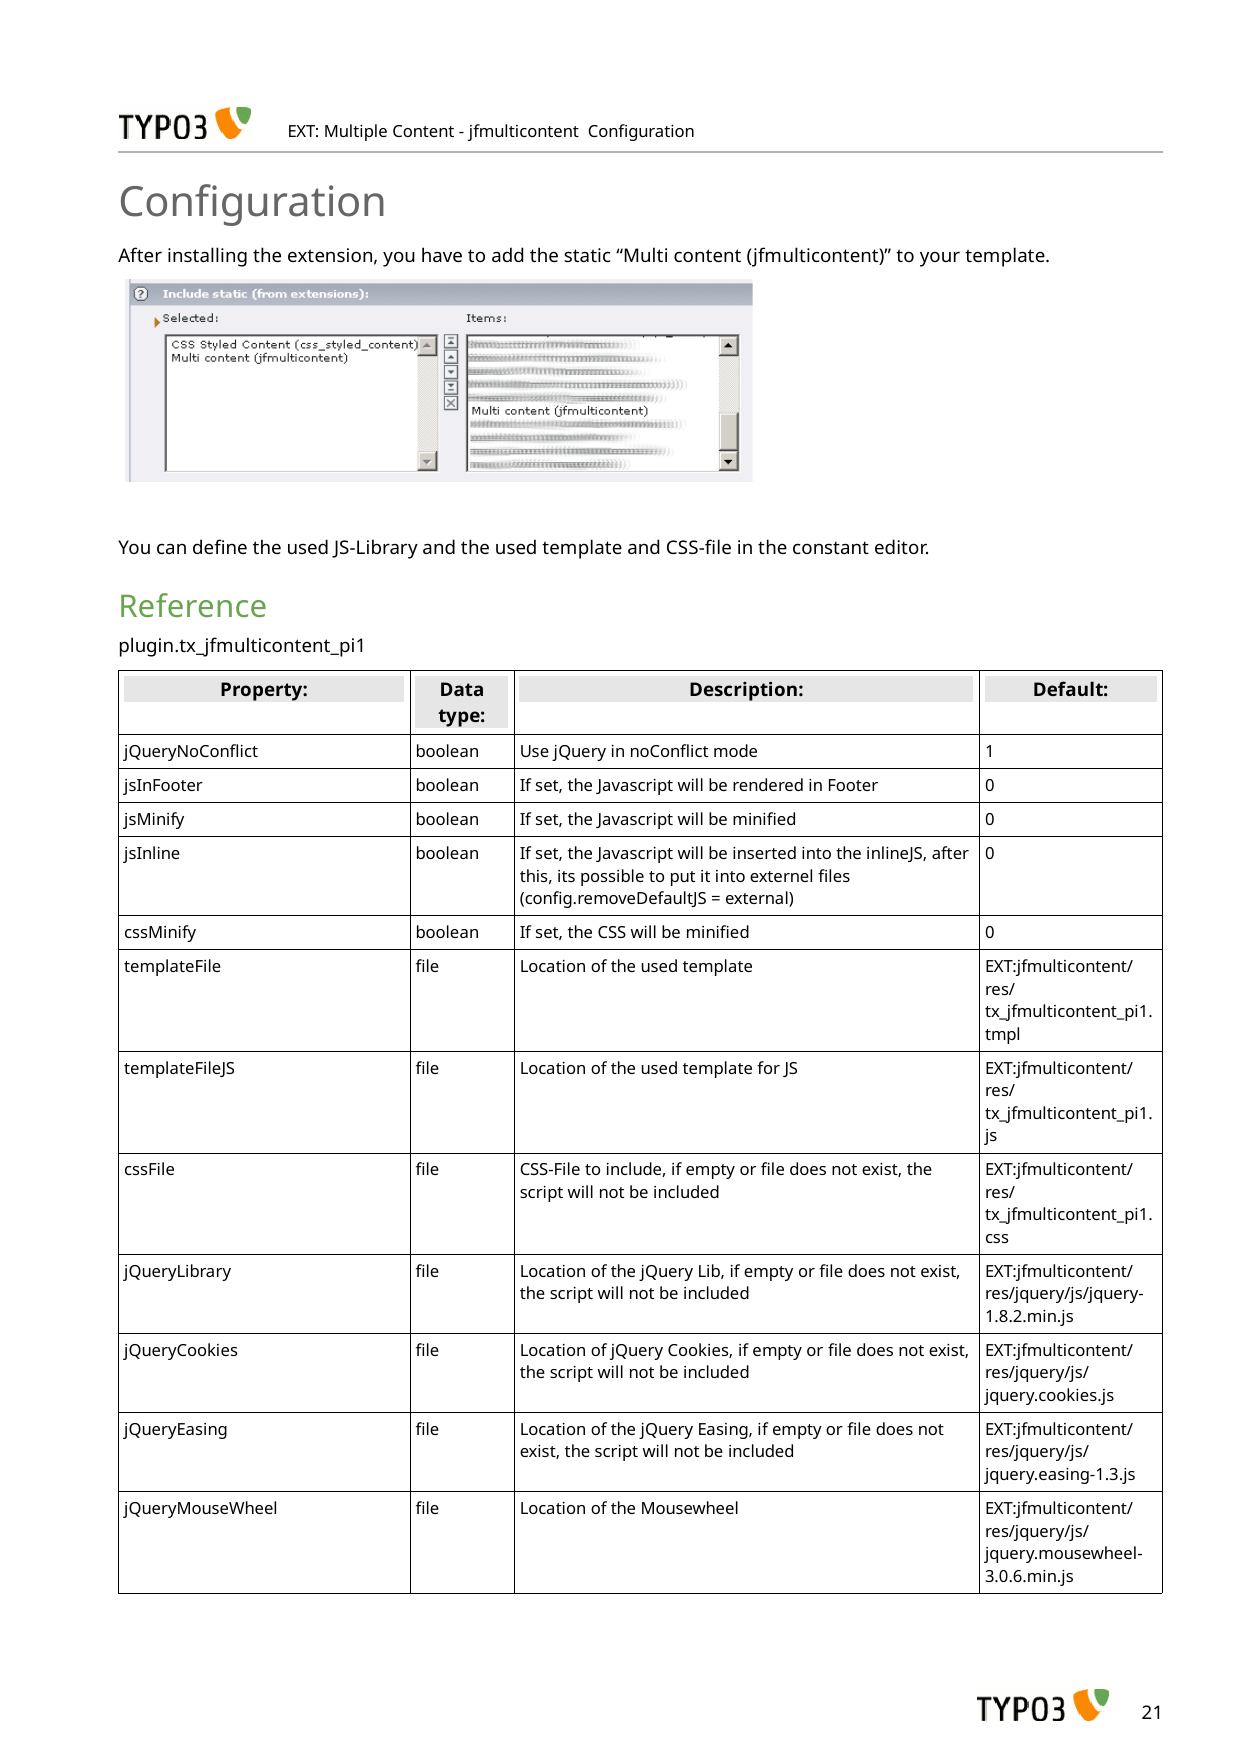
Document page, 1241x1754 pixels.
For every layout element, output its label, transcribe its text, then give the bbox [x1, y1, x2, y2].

table_cell Location of the used template for JS [515, 1052, 979, 1152]
table_cell file [411, 1413, 514, 1491]
table_cell jQueryLibrary [119, 1255, 410, 1333]
table_cell Location of jQuery Cookies, if empty or file does not exist, the script will not be included [515, 1334, 979, 1412]
text You can define the used JS-Library and the used template and CSS-file in the constant editor. [118, 534, 1163, 560]
picture [125, 279, 753, 482]
table_cell 0 [980, 837, 1162, 915]
table_cell Location of the jQuery Lib, if empty or file does not exist, the script will not be included [515, 1255, 979, 1333]
table_cell EXT:jfmulticontent/res/jquery/js/jquery-1.8.2.min.js [980, 1255, 1162, 1333]
picture [118, 106, 254, 139]
table_cell If set, the Javascript will be inserted into the inlineJS, after this, its possible to put it into externel files (config.removeDefaultJS = external) [515, 837, 979, 915]
table_cell file [411, 950, 514, 1051]
table_cell EXT:jfmulticontent/res/tx_jfmulticontent_pi1.css [980, 1154, 1162, 1254]
table_cell If set, the Javascript will be minified [515, 803, 979, 836]
table_cell file [411, 1334, 514, 1412]
table_cell boolean [411, 916, 514, 949]
table_cell cssMinify [119, 916, 410, 949]
table_cell EXT:jfmulticontent/res/jquery/js/jquery.easing-1.3.js [980, 1413, 1162, 1491]
table_header Property: [119, 671, 410, 734]
table_cell If set, the CSS will be minified [515, 916, 979, 949]
table_cell boolean [411, 803, 514, 836]
table_cell file [411, 1492, 514, 1593]
table_header Data type: [411, 671, 514, 734]
table_cell Location of the jQuery Easing, if empty or file does not exist, the script will not be included [515, 1413, 979, 1491]
table_cell Use jQuery in noConflict mode [515, 735, 979, 768]
table_cell EXT:jfmulticontent/res/tx_jfmulticontent_pi1.js [980, 1052, 1162, 1152]
table_cell 0 [980, 803, 1162, 836]
subtitle Configuration [118, 172, 1163, 228]
table_cell cssFile [119, 1154, 410, 1254]
table_cell boolean [411, 735, 514, 768]
subtitle Reference [118, 583, 1163, 626]
table_cell If set, the Javascript will be rendered in Footer [515, 769, 979, 802]
table_cell Location of the Mousewheel [515, 1492, 979, 1593]
table_cell EXT:jfmulticontent/res/jquery/js/jquery.cookies.js [980, 1334, 1162, 1412]
table_header Description: [515, 671, 979, 734]
text plugin.tx_jfmulticontent_pi1 [118, 632, 1163, 658]
table_cell jsInFooter [119, 769, 410, 802]
table_cell CSS-File to include, if empty or file does not exist, the script will not be included [515, 1154, 979, 1254]
table_cell jQueryNoConflict [119, 735, 410, 768]
table_cell file [411, 1052, 514, 1152]
table_cell Location of the used template [515, 950, 979, 1051]
table_cell EXT:jfmulticontent/res/tx_jfmulticontent_pi1.tmpl [980, 950, 1162, 1051]
list After installing the extension, you have to add the static “Multi content (jfmulticontent)” to your template. [118, 241, 1163, 267]
table_cell EXT:jfmulticontent/res/jquery/js/jquery.mousewheel-3.0.6.min.js [980, 1492, 1162, 1593]
table_cell boolean [411, 837, 514, 915]
table_cell file [411, 1154, 514, 1254]
table_cell templateFile [119, 950, 410, 1051]
table_cell 1 [980, 735, 1162, 768]
table_cell jsMinify [119, 803, 410, 836]
picture [976, 1688, 1112, 1721]
table_cell jsInline [119, 837, 410, 915]
table_cell jQueryMouseWheel [119, 1492, 410, 1593]
table_cell 0 [980, 769, 1162, 802]
table_header Default: [980, 671, 1162, 734]
table_cell jQueryCookies [119, 1334, 410, 1412]
table_cell boolean [411, 769, 514, 802]
table_cell 0 [980, 916, 1162, 949]
table_cell templateFileJS [119, 1052, 410, 1152]
table_cell jQueryEasing [119, 1413, 410, 1491]
table_cell file [411, 1255, 514, 1333]
